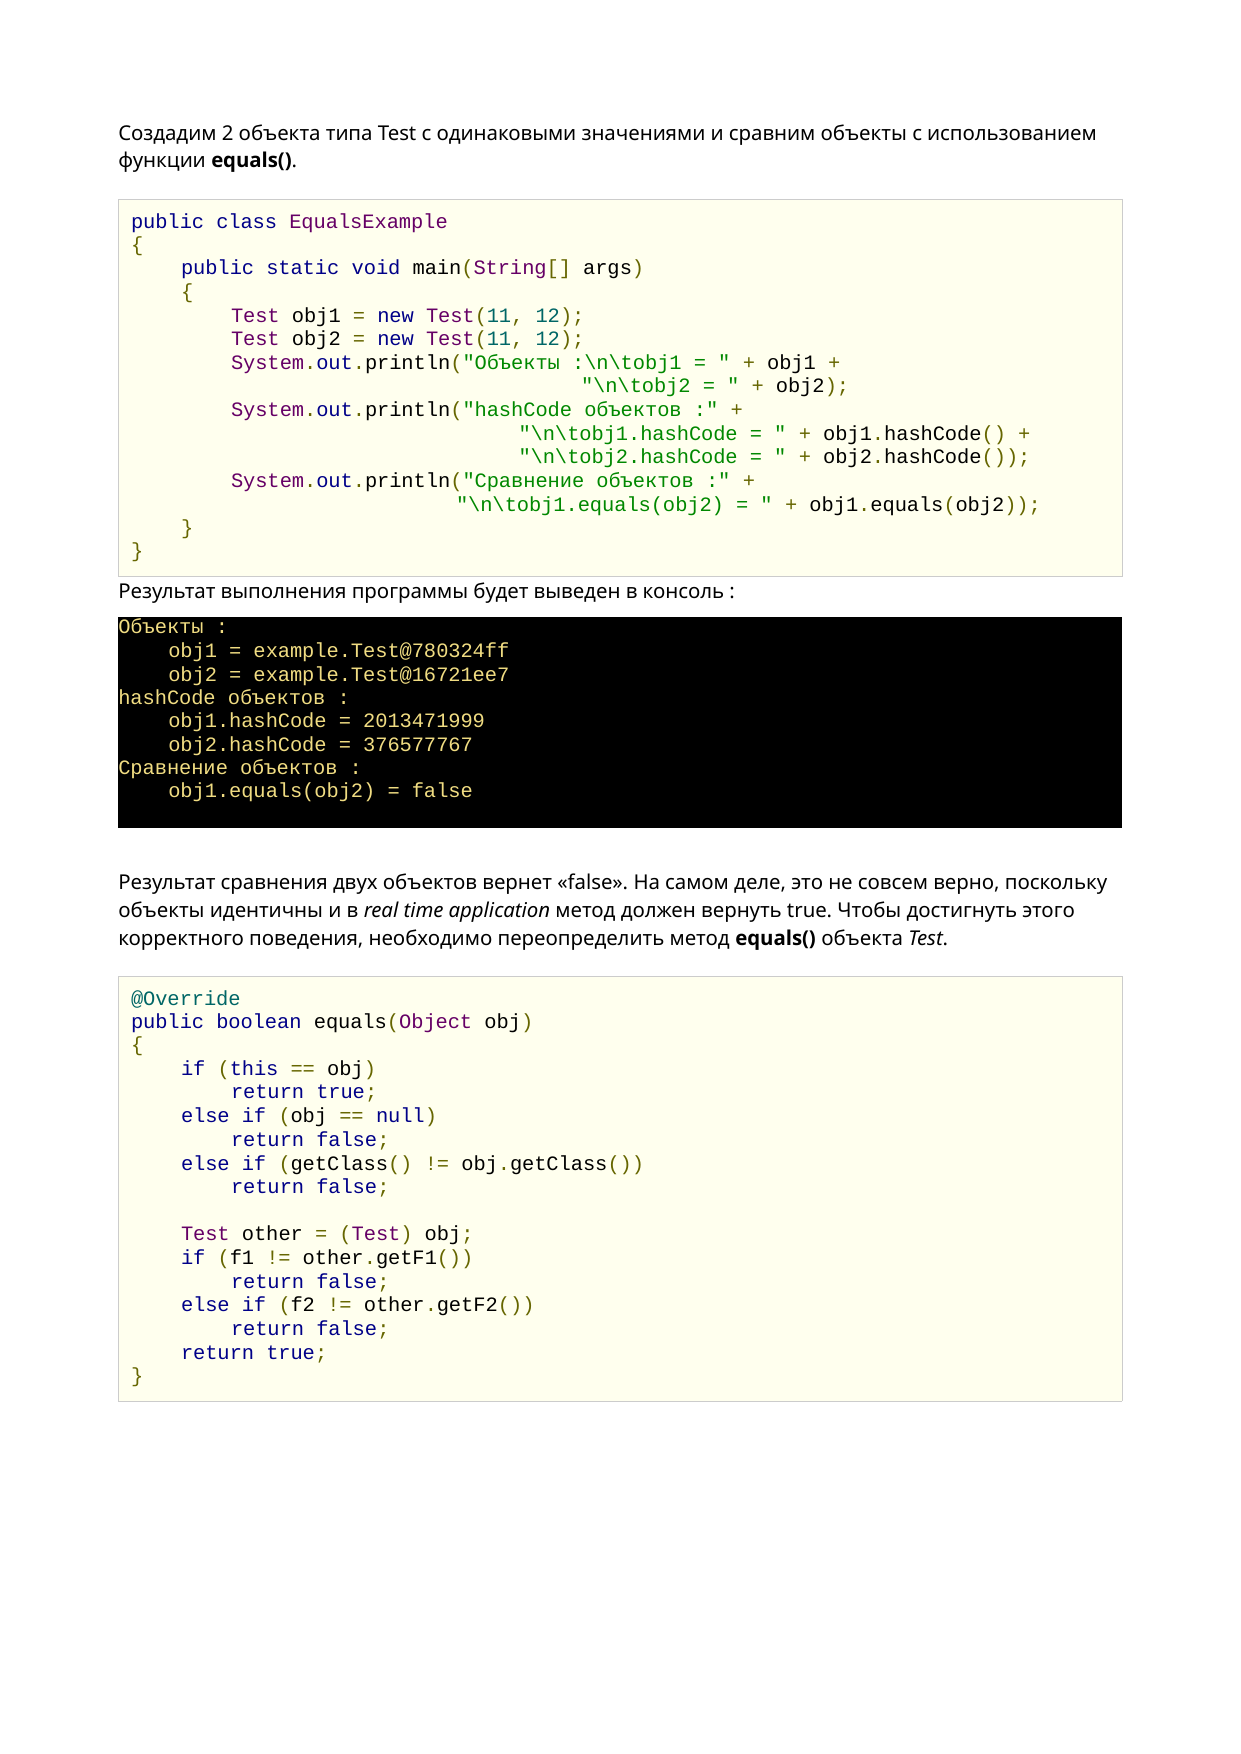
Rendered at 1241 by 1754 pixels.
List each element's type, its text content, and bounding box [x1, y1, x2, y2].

text { [119, 1022, 1122, 1045]
text Test obj2 = new Test(11, 12); [119, 316, 1122, 339]
text obj1.hashCode = 2013471999 [118, 710, 1122, 734]
text public class EqualsExample [119, 200, 1122, 222]
text "\n\tobj1.hashCode = " + obj1.hashCode() + [119, 410, 1122, 434]
text obj1 = example.Test@780324ff [118, 640, 1122, 663]
text if (f1 != other.getF1()) [119, 1234, 1122, 1258]
text Сравнение объектов : [118, 757, 1122, 781]
text @Override [119, 977, 1122, 999]
text return false; [119, 1163, 1122, 1200]
text "\n\tobj1.equals(obj2) = " + obj1.equals(obj2)); [119, 481, 1122, 505]
text obj2.hashCode = 376577767 [118, 734, 1122, 757]
text "\n\tobj2 = " + obj2); [119, 363, 1122, 387]
text } [119, 528, 1122, 576]
text Test other = (Test) obj; [119, 1211, 1122, 1234]
text else if (getClass() != obj.getClass()) [119, 1140, 1122, 1163]
text return true; [119, 1329, 1122, 1353]
text return false; [119, 1305, 1122, 1329]
text Объекты : [118, 617, 1122, 640]
text Результат выполнения программы будет выведен в консоль : [118, 577, 1122, 604]
text Создадим 2 объекта типа Test с одинаковыми значениями и сравним объекты с использованием функции equals(). [118, 118, 1122, 173]
text { [119, 222, 1122, 245]
text Результат сравнения двух объектов вернет «false». На самом деле, это не совсем верно, поскольку объекты идентичны и в real time application метод должен вернуть true. Чтобы достигнуть этого корректного поведения, необходимо переопределить метод equals() объекта Test. [118, 868, 1122, 951]
text return false; [119, 1258, 1122, 1282]
text } [119, 1353, 1122, 1401]
text hashCode объектов : [118, 687, 1122, 710]
text System.out.println("Объекты :\n\tobj1 = " + obj1 + [119, 339, 1122, 363]
text obj2 = example.Test@16721ee7 [118, 663, 1122, 687]
text return true; [119, 1069, 1122, 1093]
text if (this == obj) [119, 1045, 1122, 1069]
text } [119, 505, 1122, 528]
text public boolean equals(Object obj) [119, 999, 1122, 1022]
text System.out.println("Сравнение объектов :" + [119, 457, 1122, 481]
text System.out.println("hashCode объектов :" + [119, 387, 1122, 410]
text { [119, 268, 1122, 292]
text obj1.equals(obj2) = false [118, 781, 1122, 804]
text "\n\tobj2.hashCode = " + obj2.hashCode()); [119, 434, 1122, 457]
text public static void main(String[] args) [119, 245, 1122, 268]
text Test obj1 = new Test(11, 12); [119, 292, 1122, 316]
text else if (obj == null) [119, 1093, 1122, 1116]
text else if (f2 != other.getF2()) [119, 1282, 1122, 1305]
text return false; [119, 1116, 1122, 1140]
